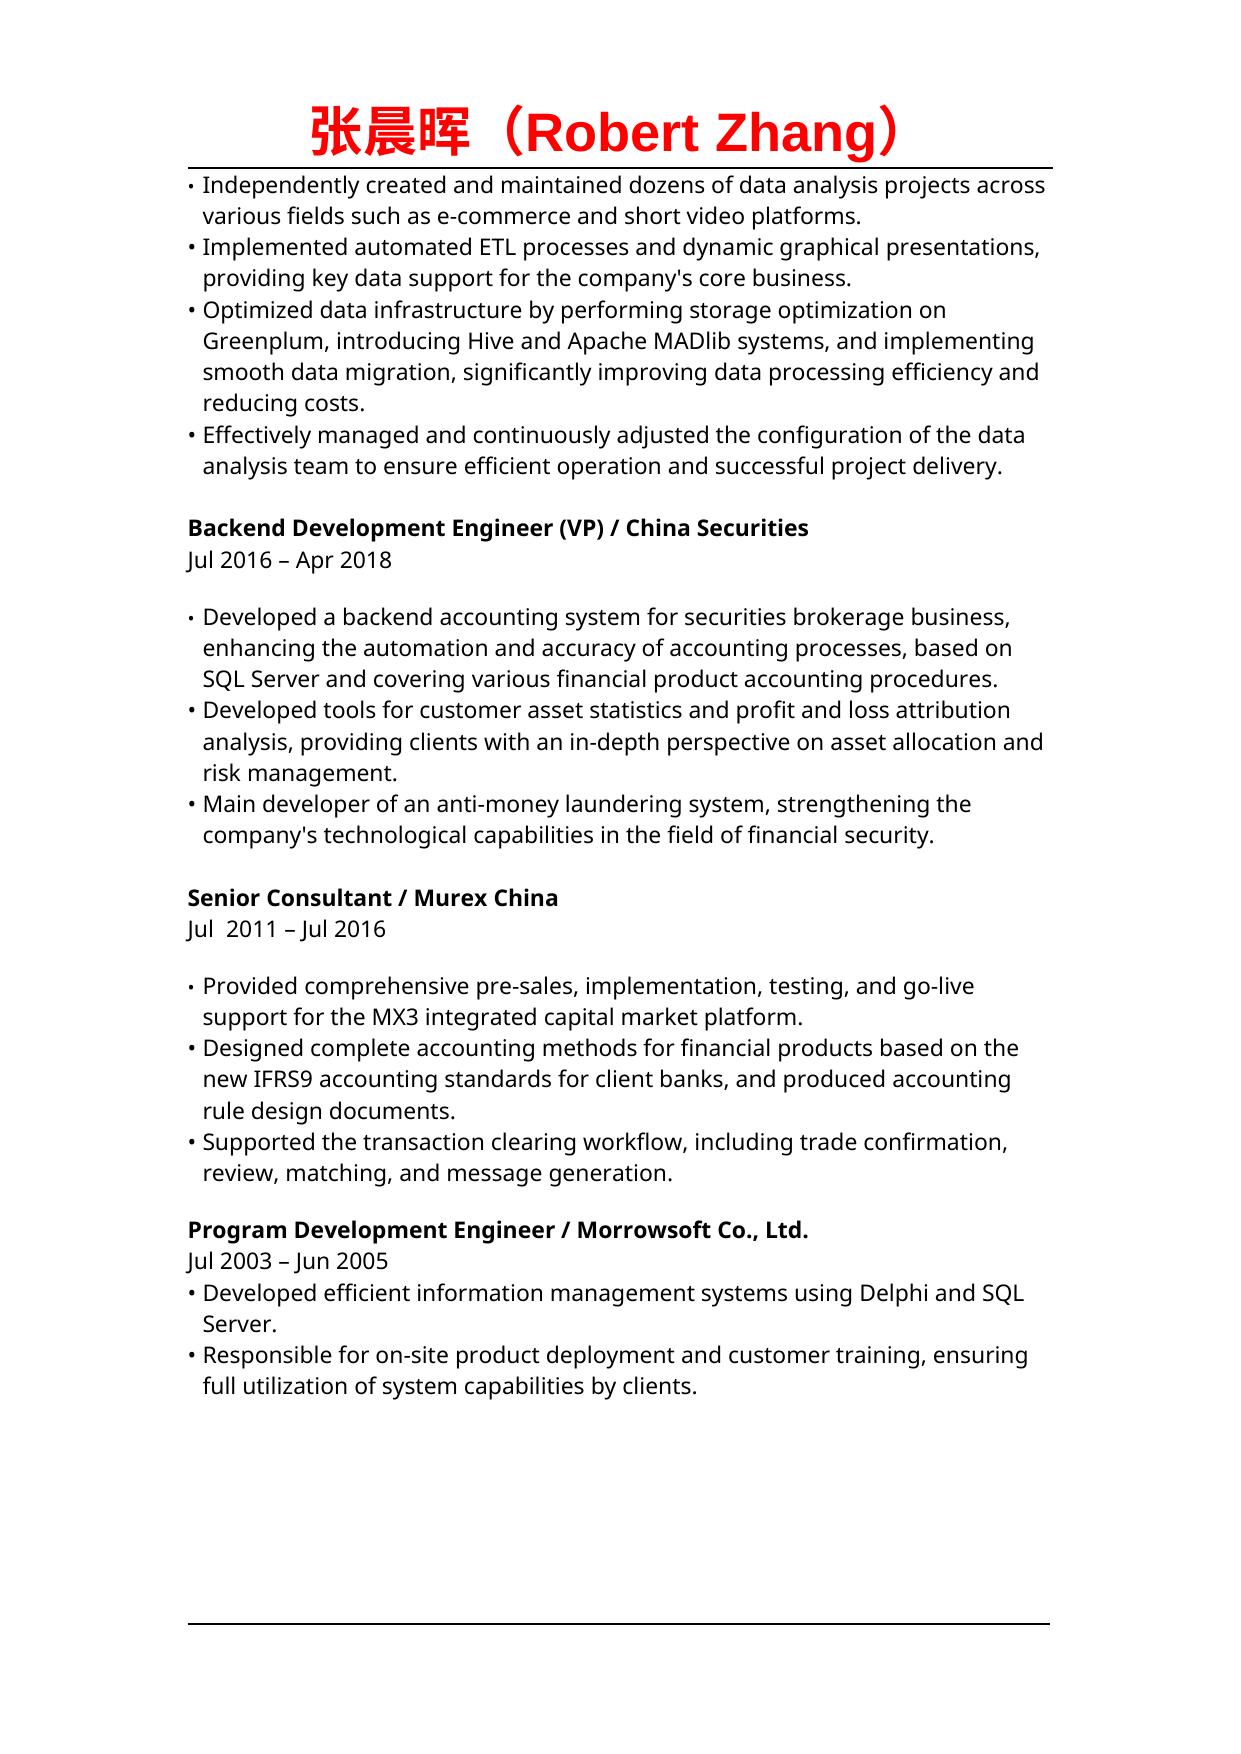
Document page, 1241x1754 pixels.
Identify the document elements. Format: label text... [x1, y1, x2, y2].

list Developed efficient information management systems using Delphi and SQL Server. [187, 1276, 1053, 1339]
text Jul 2016 – Apr 2018 [187, 544, 1053, 575]
list Provided comprehensive pre-sales, implementation, testing, and go-live support for the MX3 integrated capital market platform. [187, 970, 1053, 1032]
text Jul 2003 – Jun 2005 [187, 1245, 1053, 1276]
text Backend Development Engineer (VP) / China Securities [187, 512, 1053, 544]
list Implemented automated ETL processes and dynamic graphical presentations, providing key data support for the company's core business. [187, 231, 1053, 294]
text Senior Consultant / Murex China [187, 882, 1053, 913]
list Developed tools for customer asset statistics and profit and loss attribution analysis, providing clients with an in-depth perspective on asset allocation and risk management. [187, 694, 1053, 788]
list Main developer of an anti-money laundering system, strengthening the company's technological capabilities in the field of financial security. [187, 788, 1053, 850]
list Developed a backend accounting system for securities brokerage business, enhancing the automation and accuracy of accounting processes, based on SQL Server and covering various financial product accounting procedures. [187, 600, 1053, 694]
list Designed complete accounting methods for financial products based on the new IFRS9 accounting standards for client banks, and produced accounting rule design documents. [187, 1032, 1053, 1126]
list Optimized data infrastructure by performing storage optimization on Greenplum, introducing Hive and Apache MADlib systems, and implementing smooth data migration, significantly improving data processing efficiency and reducing costs. [187, 294, 1053, 419]
list Supported the transaction clearing workflow, including trade confirmation, review, matching, and message generation. [187, 1126, 1053, 1188]
list Effectively managed and continuously adjusted the configuration of the data analysis team to ensure efficient operation and successful project delivery. [187, 419, 1053, 481]
list Independently created and maintained dozens of data analysis projects across various fields such as e-commerce and short video platforms. [187, 169, 1053, 231]
text Program Development Engineer / Morrowsoft Co., Ltd. [187, 1214, 1053, 1245]
list Responsible for on-site product deployment and customer training, ensuring full utilization of system capabilities by clients. [187, 1339, 1053, 1401]
text Jul 2011 – Jul 2016 [187, 913, 1053, 944]
